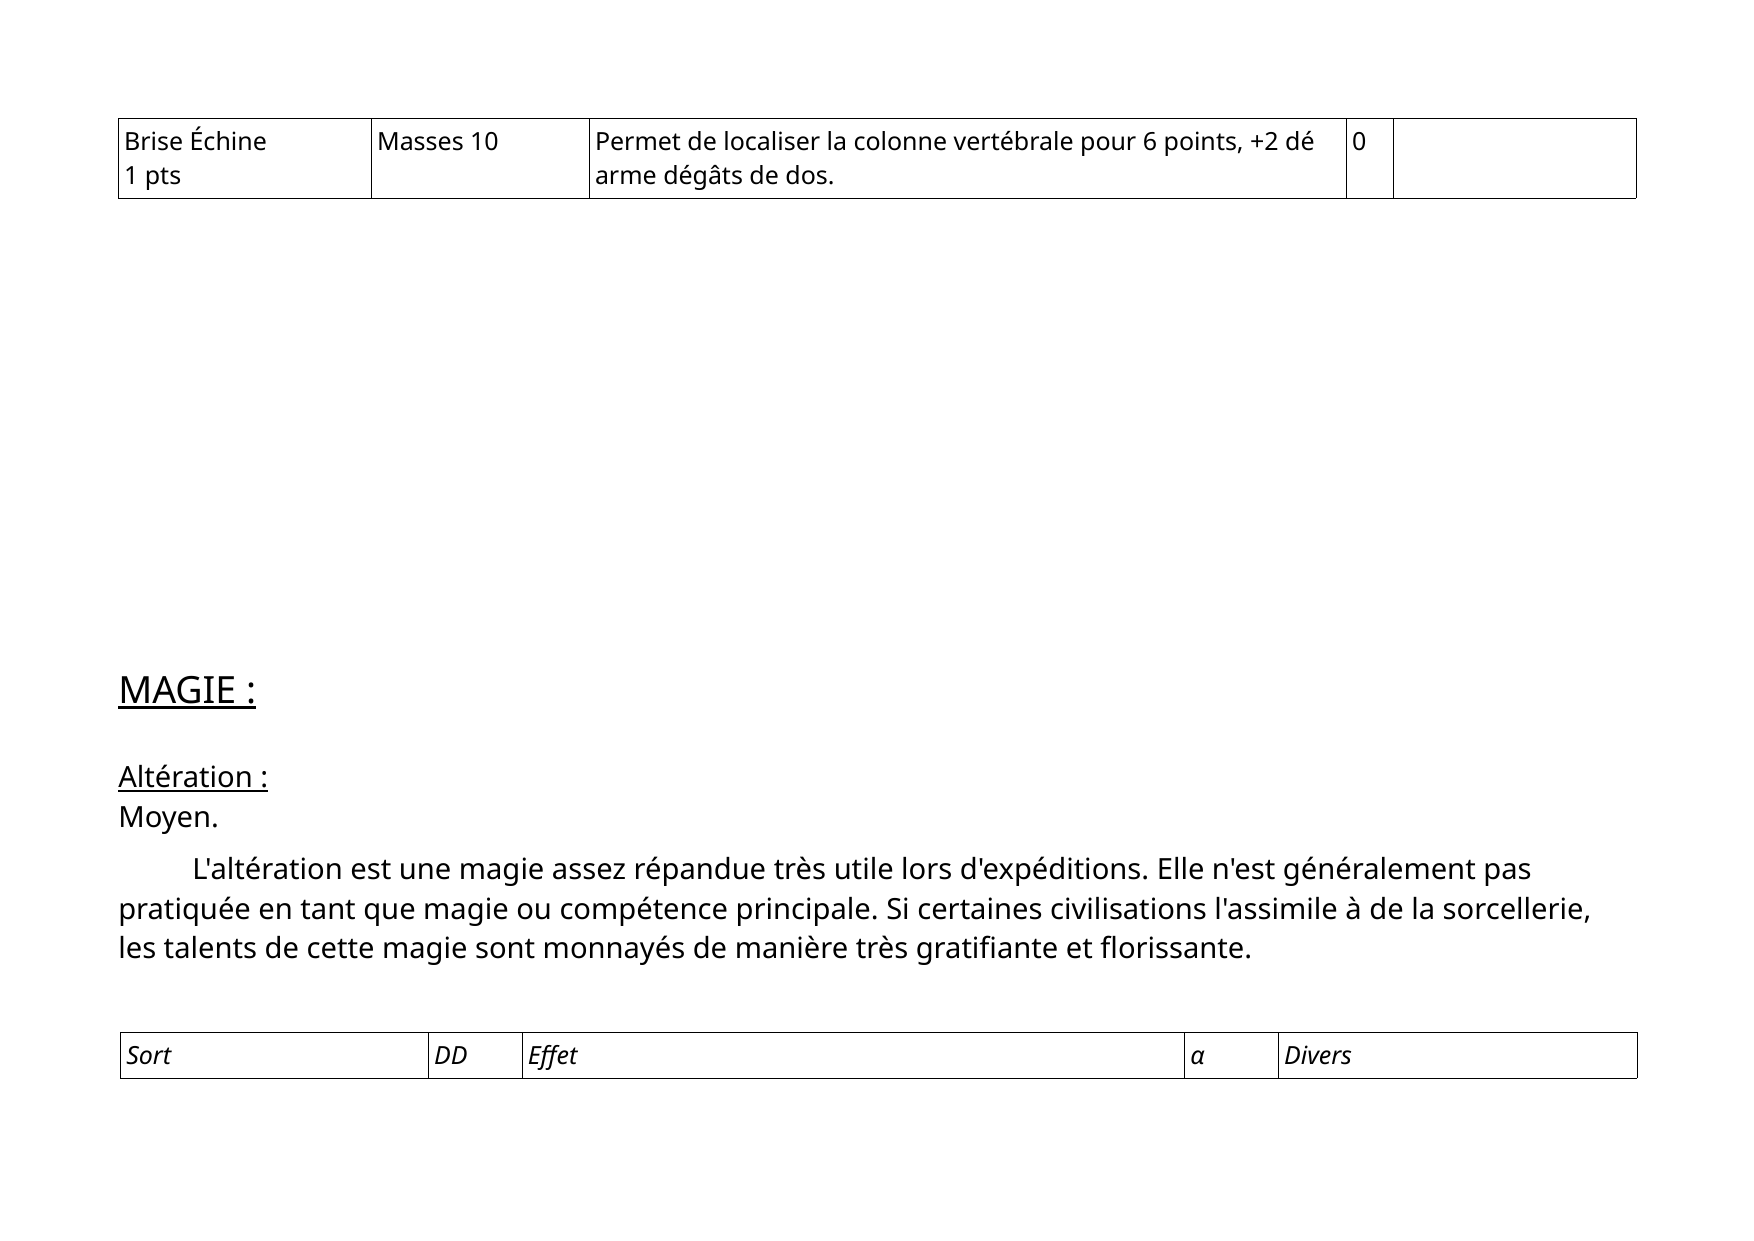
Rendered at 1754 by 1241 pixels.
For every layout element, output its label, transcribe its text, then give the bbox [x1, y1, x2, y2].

table_header Divers [1279, 1033, 1637, 1078]
table_cell Masses 10 [372, 119, 589, 198]
table_header Effet [523, 1033, 1184, 1078]
table_cell [1394, 119, 1636, 198]
subtitle Altération : [118, 756, 1636, 796]
table_cell Permet de localiser la colonne vertébrale pour 6 points, +2 dé arme dégâts de dos. [590, 119, 1346, 198]
text Moyen. [118, 796, 1636, 836]
table_cell 0 [1347, 119, 1393, 198]
table_header DD [429, 1033, 522, 1078]
table_cell Brise Échine 1 pts [119, 119, 371, 198]
table_header α [1185, 1033, 1278, 1078]
text L'altération est une magie assez répandue très utile lors d'expéditions. Elle n'est généralement pas pratiquée en tant que magie ou compétence principale. Si certaines civilisations l'assimile à de la sorcellerie, les talents de cette magie sont monnayés de manière très gratifiante et florissante. [118, 848, 1636, 967]
table_header Sort [121, 1033, 428, 1078]
subtitle MAGIE : [118, 663, 1636, 714]
